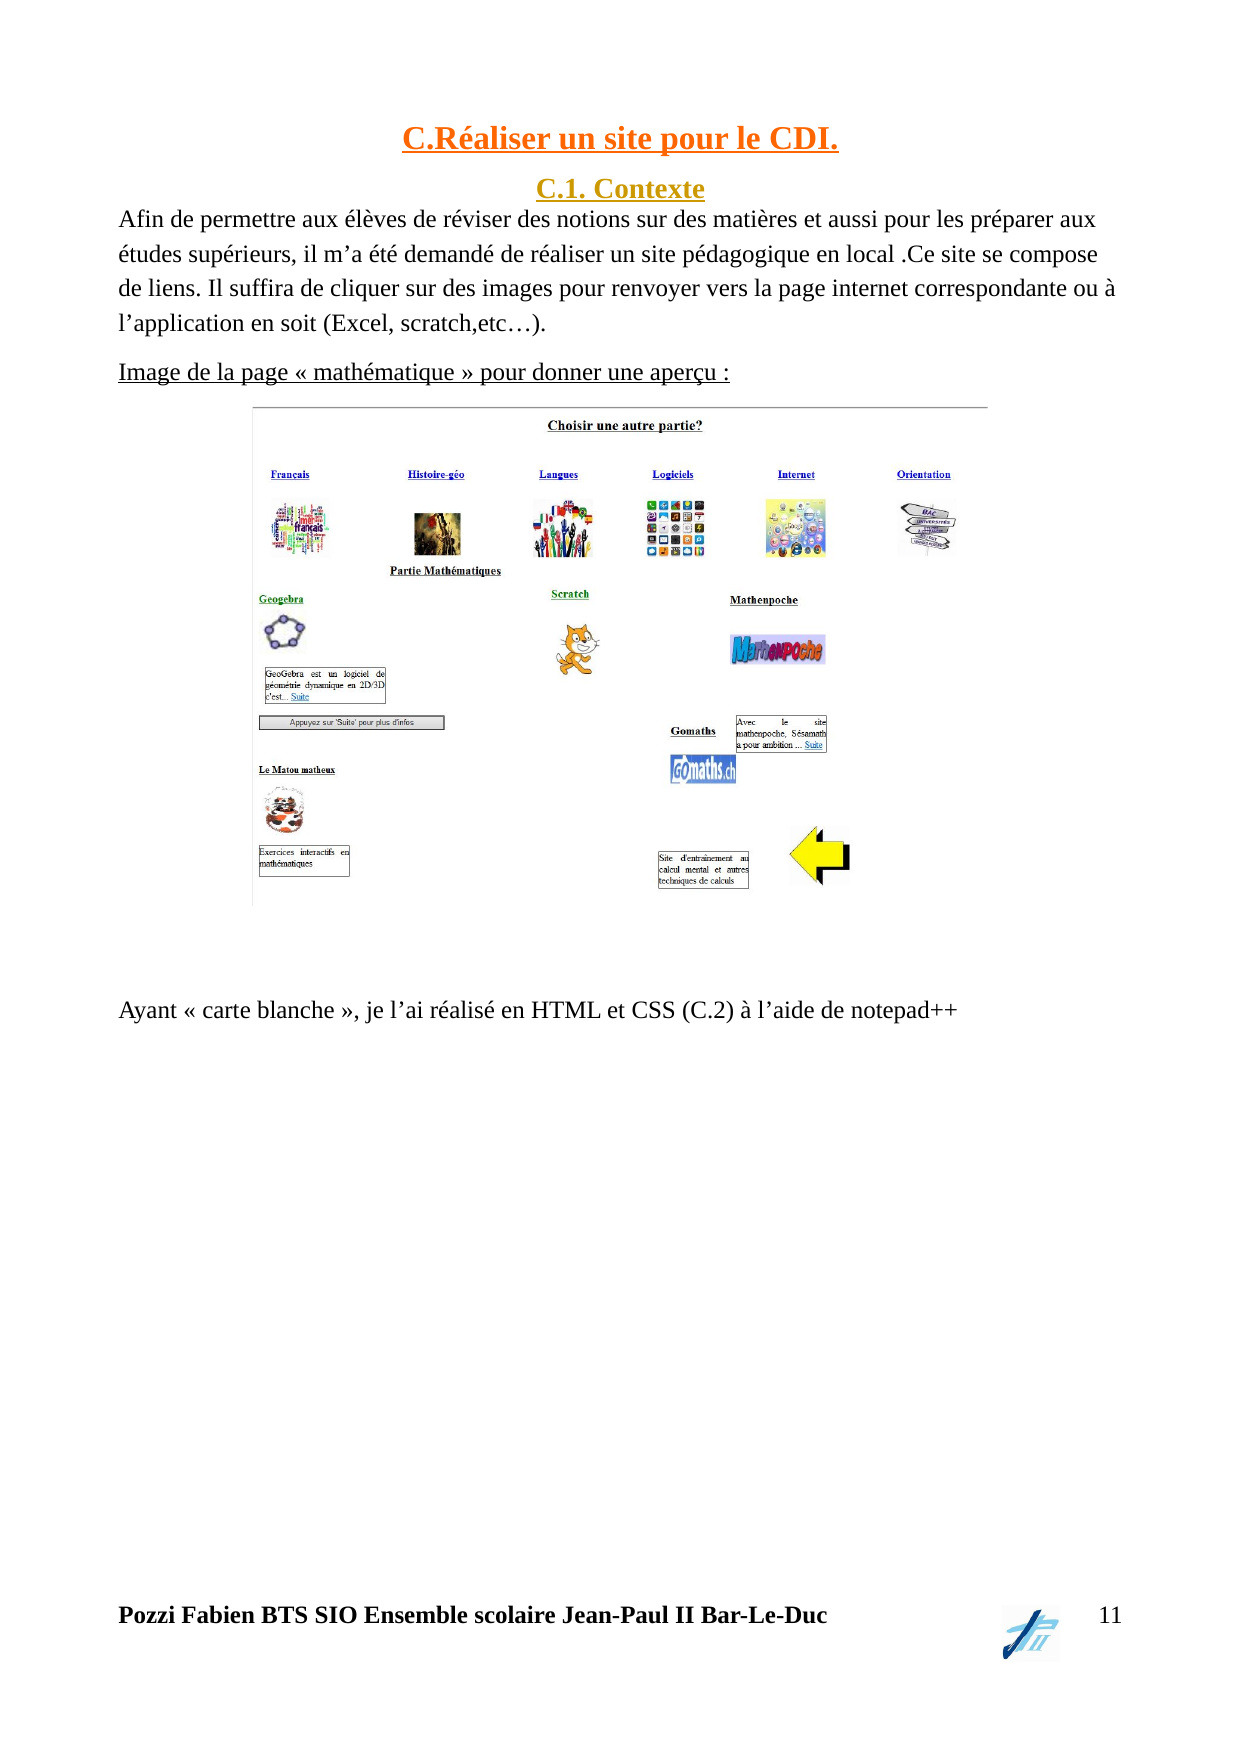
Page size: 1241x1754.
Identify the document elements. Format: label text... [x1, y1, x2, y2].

text Afin de permettre aux élèves de réviser des notions sur des matières et aussi pour les préparer aux études supérieurs, il m’a été demandé de réaliser un site pédagogique en local .Ce site se compose de liens. Il suffira de cliquer sur des images pour renvoyer vers la page internet correspondante ou à l’application en soit (Excel, scratch,etc…). [118, 204, 1122, 337]
picture [252, 406, 988, 906]
picture [1001, 1605, 1060, 1662]
subtitle C.1. Contexte [118, 171, 1122, 204]
text Ayant « carte blanche », je l’ai réalisé en HTML et CSS (C.2) à l’aide de notepad++ [118, 995, 1122, 1024]
text Image de la page « mathématique » pour donner une aperçu : [118, 357, 1122, 386]
subtitle C.Réaliser un site pour le CDI. [118, 118, 1122, 156]
